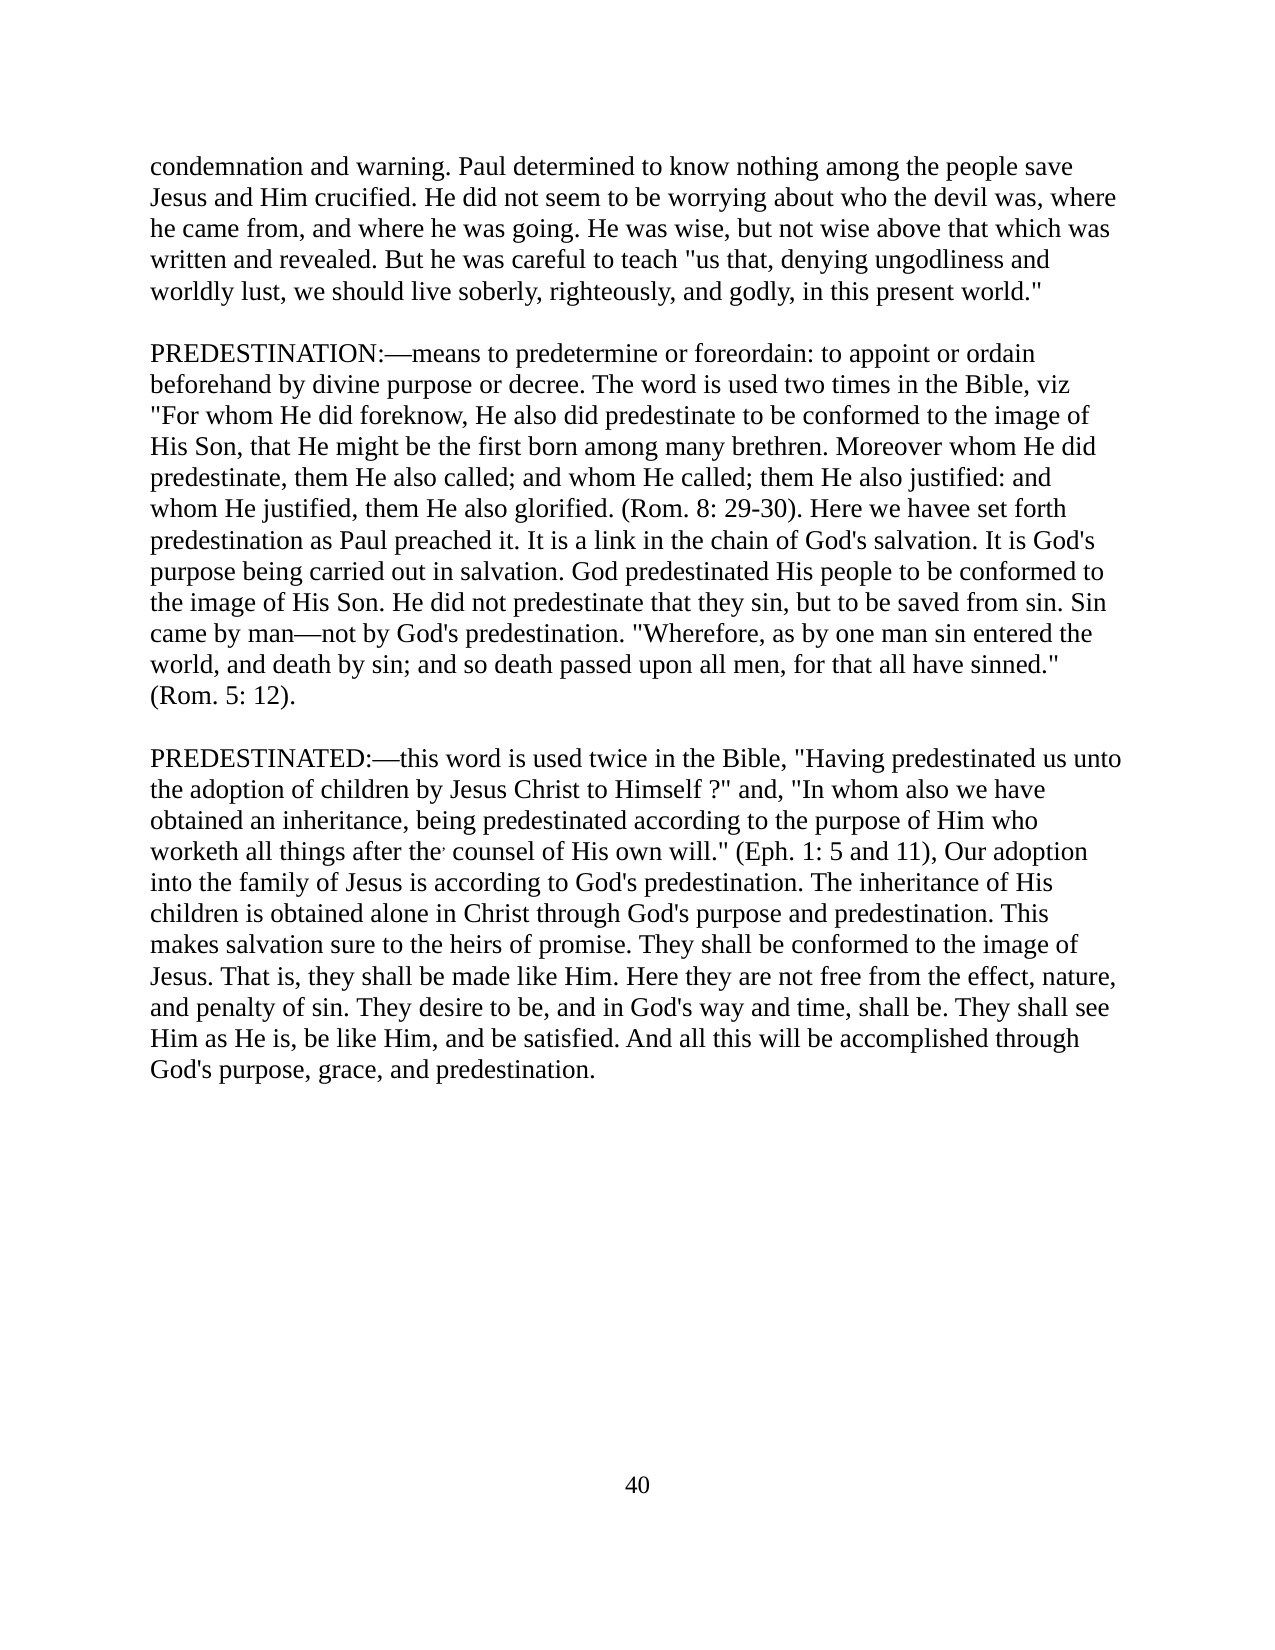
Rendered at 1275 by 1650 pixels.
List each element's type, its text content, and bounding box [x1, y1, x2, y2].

text condemnation and warning. Paul determined to know nothing among the people save Jesus and Him crucified. He did not seem to be worrying about who the devil was, where he came from, and where he was going. He was wise, but not wise above that which was written and revealed. But he was careful to teach "us that, denying ungodliness and worldly lust, we should live soberly, righteously, and godly, in this present world." [150, 150, 1125, 306]
text PREDESTINATION:—means to predetermine or foreordain: to appoint or ordain beforehand by divine purpose or decree. The word is used two times in the Bible, viz "For whom He did foreknow, He also did predestinate to be conformed to the image of His Son, that He might be the first born among many brethren. Moreover whom He did predestinate, them He also called; and whom He called; them He also justified: and whom He justified, them He also glorified. (Rom. 8: 29-30). Here we havee set forth predestination as Paul preached it. It is a link in the chain of God's salvation. It is God's purpose being carried out in salvation. God predestinated His people to be conformed to the image of His Son. He did not predestinate that they sin, but to be saved from sin. Sin came by man—not by God's predestination. "Wherefore, as by one man sin entered the world, and death by sin; and so death passed upon all men, for that all have sinned." (Rom. 5: 12). [150, 337, 1125, 711]
text PREDESTINATED:—this word is used twice in the Bible, "Having predestinated us unto the adoption of children by Jesus Christ to Himself ?" and, "In whom also we have obtained an inheritance, being predestinated according to the purpose of Him who worketh all things after the, counsel of His own will." (Eph. 1: 5 and 11), Our adoption into the family of Jesus is according to God's predestination. The inheritance of His children is obtained alone in Christ through God's purpose and predestination. This makes salvation sure to the heirs of promise. They shall be conformed to the image of Jesus. That is, they shall be made like Him. Here they are not free from the effect, nature, and penalty of sin. They desire to be, and in God's way and time, shall be. They shall see Him as He is, be like Him, and be satisfied. And all this will be accomplished through God's purpose, grace, and predestination. [150, 742, 1125, 1084]
